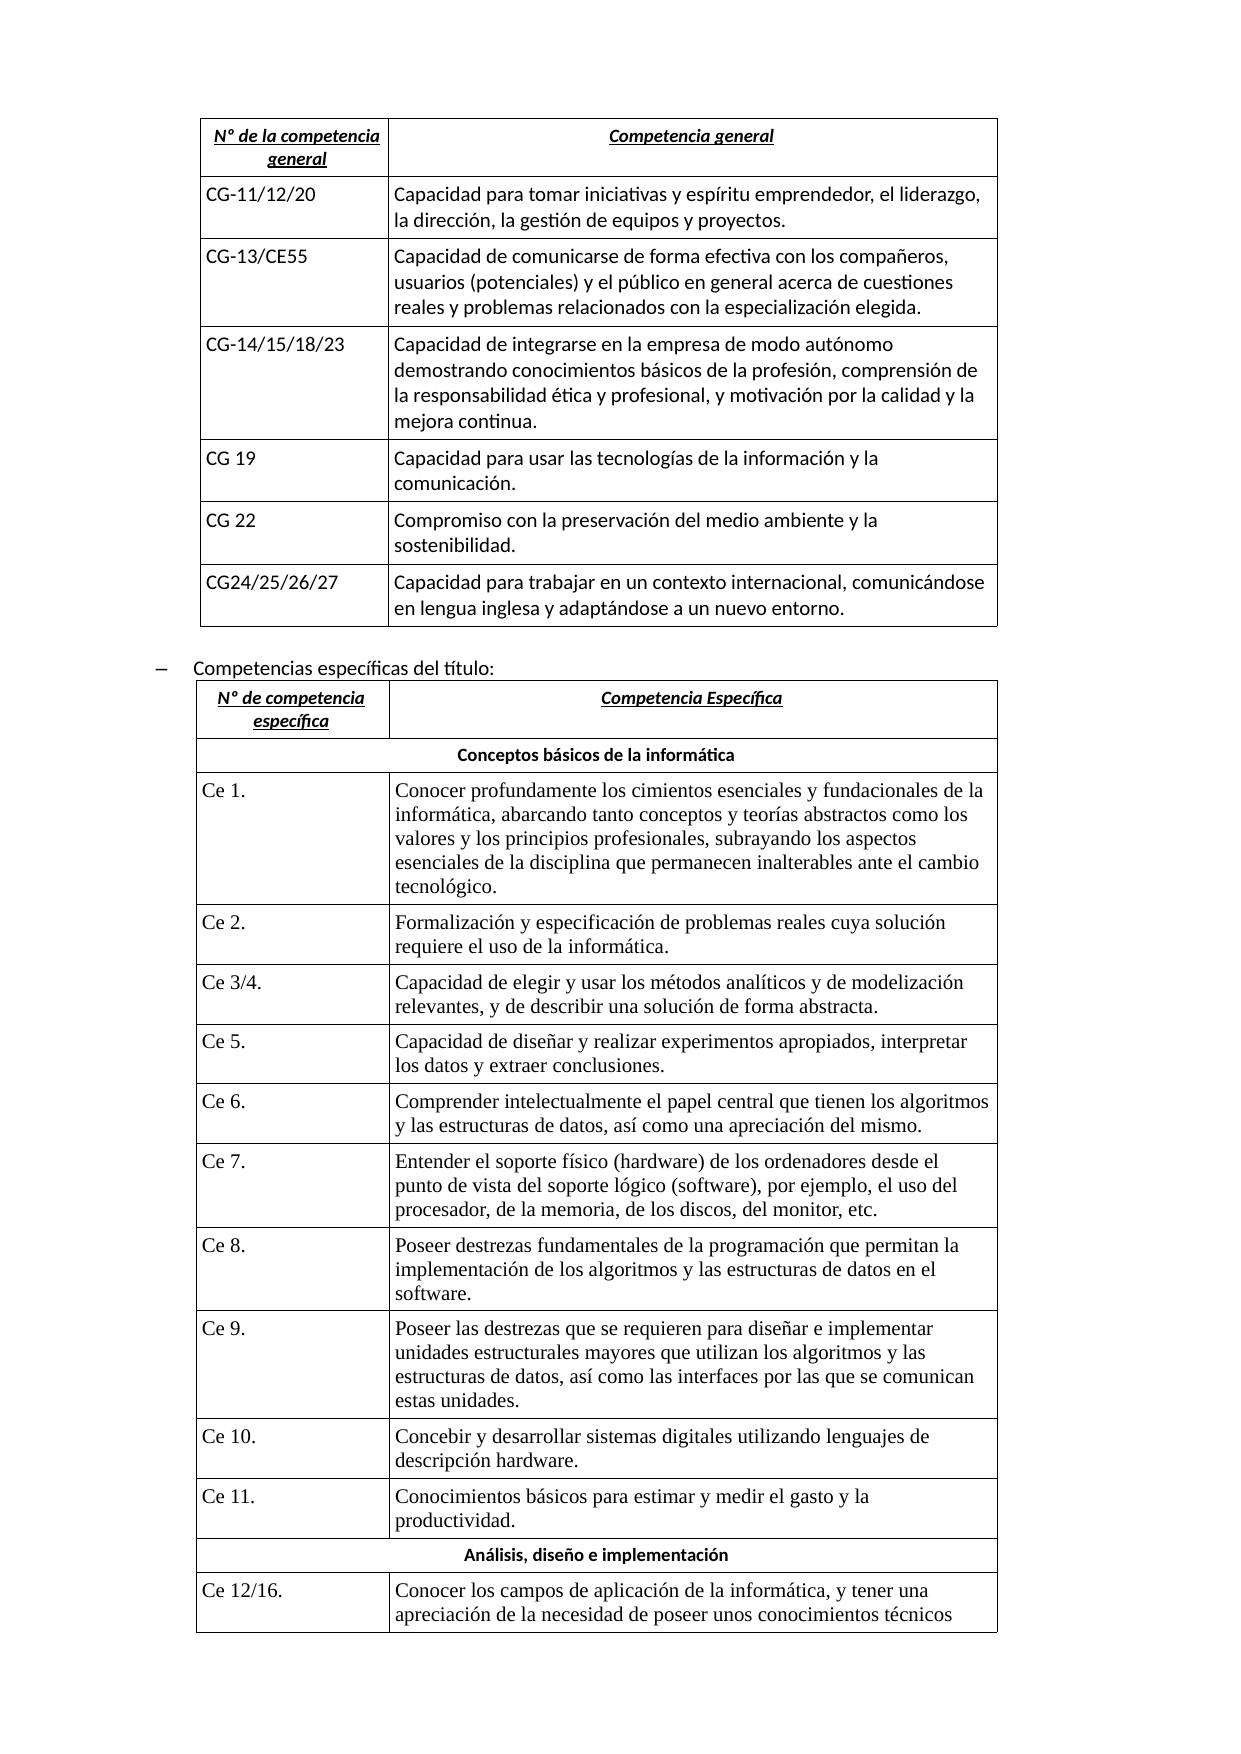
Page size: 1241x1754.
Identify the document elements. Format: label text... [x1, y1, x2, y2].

table_cell Capacidad para trabajar en un contexto internacional, comunicándose en lengua inglesa y adaptándose a un nuevo entorno. [389, 565, 997, 626]
table_cell CG-11/12/20 [201, 177, 388, 238]
list Competencias específicas del título: [156, 655, 1122, 680]
table_cell Ce 1. [197, 773, 389, 904]
table_cell Conocimientos básicos para estimar y medir el gasto y la productividad. [390, 1479, 997, 1538]
table_cell CG-13/CE55 [201, 239, 388, 326]
table_cell Ce 7. [197, 1144, 389, 1227]
table_header Competencia general [389, 119, 997, 176]
table_cell Poseer las destrezas que se requieren para diseñar e implementar unidades estructurales mayores que utilizan los algoritmos y las estructuras de datos, así como las interfaces por las que se comunican estas unidades. [390, 1311, 997, 1418]
table_cell Ce 5. [197, 1025, 389, 1083]
table_cell Capacidad para usar las tecnologías de la información y la comunicación. [389, 440, 997, 501]
table_cell Poseer destrezas fundamentales de la programación que permitan la implementación de los algoritmos y las estructuras de datos en el software. [390, 1228, 997, 1310]
table_cell Ce 11. [197, 1479, 389, 1538]
table_cell Conocer los campos de aplicación de la informática, y tener una apreciación de la necesidad de poseer unos conocimientos técnicos [390, 1573, 997, 1632]
table_header Nº de la competencia general [201, 119, 388, 176]
table_cell Compromiso con la preservación del medio ambiente y la sostenibilidad. [389, 502, 997, 564]
table_cell Capacidad de integrarse en la empresa de modo autónomo demostrando conocimientos básicos de la profesión, comprensión de la responsabilidad ética y profesional, y motivación por la calidad y la mejora continua. [389, 327, 997, 439]
table_cell Ce 12/16. [197, 1573, 389, 1632]
table_cell Conocer profundamente los cimientos esenciales y fundacionales de la informática, abarcando tanto conceptos y teorías abstractos como los valores y los principios profesionales, subrayando los aspectos esenciales de la disciplina que permanecen inalterables ante el cambio tecnológico. [390, 773, 997, 904]
table_cell Conceptos básicos de la informática [197, 739, 997, 772]
table_cell Ce 8. [197, 1228, 389, 1310]
table_cell CG-14/15/18/23 [201, 327, 388, 439]
table_cell CG 19 [201, 440, 388, 501]
table_cell Ce 3/4. [197, 965, 389, 1023]
table_cell Capacidad de diseñar y realizar experimentos apropiados, interpretar los datos y extraer conclusiones. [390, 1025, 997, 1083]
table_cell Capacidad de elegir y usar los métodos analíticos y de modelización relevantes, y de describir una solución de forma abstracta. [390, 965, 997, 1023]
table_cell CG 22 [201, 502, 388, 564]
table_cell Ce 6. [197, 1084, 389, 1143]
table_header Competencia Específica [390, 681, 997, 738]
table_cell Ce 10. [197, 1419, 389, 1478]
table_cell Ce 2. [197, 905, 389, 964]
table_cell Comprender intelectualmente el papel central que tienen los algoritmos y las estructuras de datos, así como una apreciación del mismo. [390, 1084, 997, 1143]
table_cell Capacidad de comunicarse de forma efectiva con los compañeros, usuarios (potenciales) y el público en general acerca de cuestiones reales y problemas relacionados con la especialización elegida. [389, 239, 997, 326]
table_cell CG24/25/26/27 [201, 565, 388, 626]
table_cell Análisis, diseño e implementación [197, 1539, 997, 1572]
table_cell Entender el soporte físico (hardware) de los ordenadores desde el punto de vista del soporte lógico (software), por ejemplo, el uso del procesador, de la memoria, de los discos, del monitor, etc. [390, 1144, 997, 1227]
table_cell Capacidad para tomar iniciativas y espíritu emprendedor, el liderazgo, la dirección, la gestión de equipos y proyectos. [389, 177, 997, 238]
table_cell Formalización y especificación de problemas reales cuya solución requiere el uso de la informática. [390, 905, 997, 964]
table_cell Concebir y desarrollar sistemas digitales utilizando lenguajes de descripción hardware. [390, 1419, 997, 1478]
table_cell Ce 9. [197, 1311, 389, 1418]
table_header Nº de competencia específica [197, 681, 389, 738]
